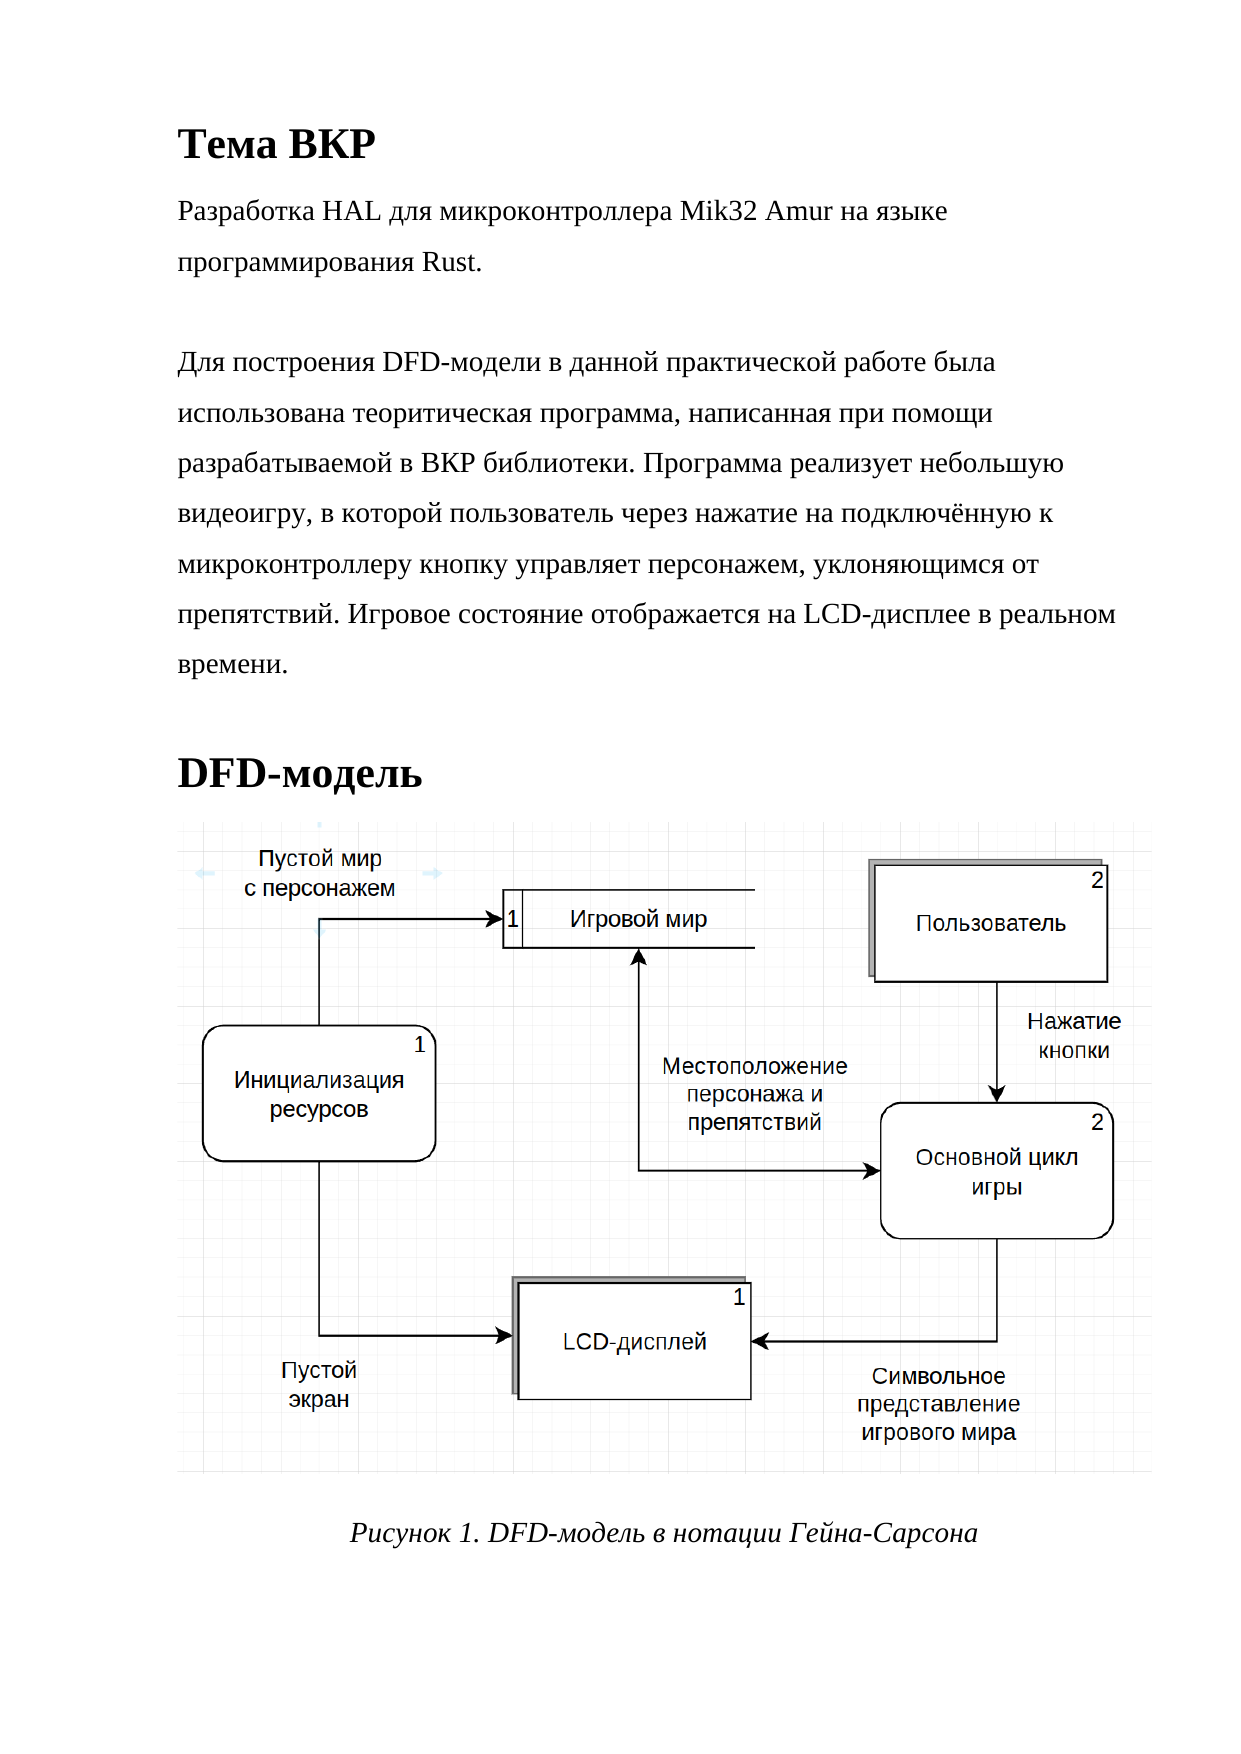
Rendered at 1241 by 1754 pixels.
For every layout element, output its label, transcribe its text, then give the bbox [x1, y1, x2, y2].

text Тема ВКР [177, 118, 1152, 168]
picture [177, 822, 1152, 1474]
text Разработка HAL для микроконтроллера Mik32 Amur на языке программирования Rust. [177, 193, 1152, 277]
text Рисунок 1. DFD-модель в нотации Гейна-Сарсона [177, 1474, 1152, 1549]
text Для построения DFD-модели в данной практической работе была использована теоритическая программа, написанная при помощи разрабатываемой в ВКР библиотеки. Программа реализует небольшую видеоигру, в которой пользователь через нажатие на подключённую к микроконтроллеру кнопку управляет персонажем, уклоняющимся от препятствий. Игровое состояние отображается на LCD-дисплее в реальном времени. [177, 344, 1152, 680]
text DFD-модель [177, 747, 1152, 797]
